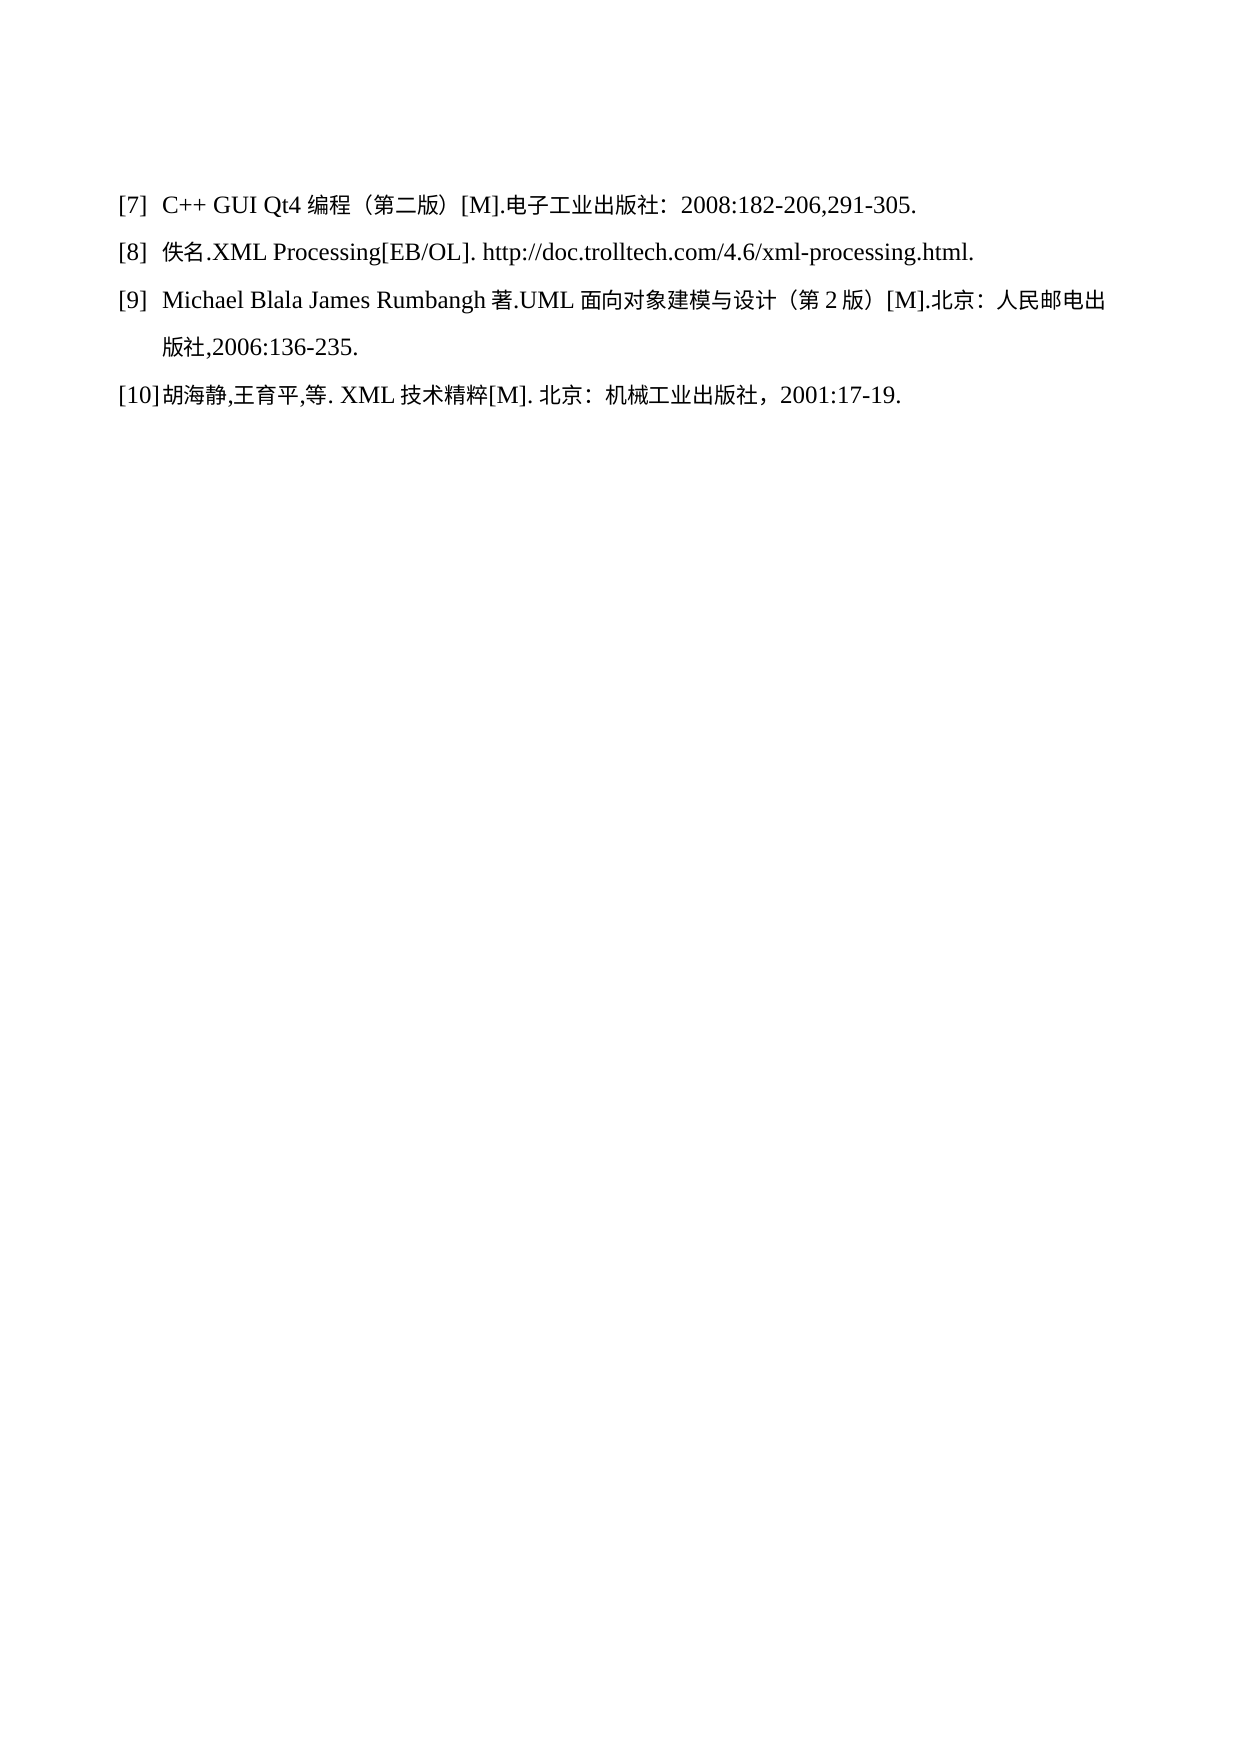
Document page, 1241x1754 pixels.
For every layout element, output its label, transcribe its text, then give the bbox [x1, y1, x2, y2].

list C++ GUI Qt4 编程（第二版）[M].电子工业出版社：2008:182-206,291-305. [118, 188, 1122, 219]
list 胡海静,王育平,等. XML技术精粹[M]. 北京：机械工业出版社，2001:17-19. [118, 378, 1122, 409]
list Michael Blala James Rumbangh著.UML面向对象建模与设计（第2版）[M].北京：人民邮电出 版社,2006:136-235. [118, 283, 1122, 362]
list 佚名.XML Processing[EB/OL]. http://doc.trolltech.com/4.6/xml-processing.html. [118, 235, 1122, 267]
